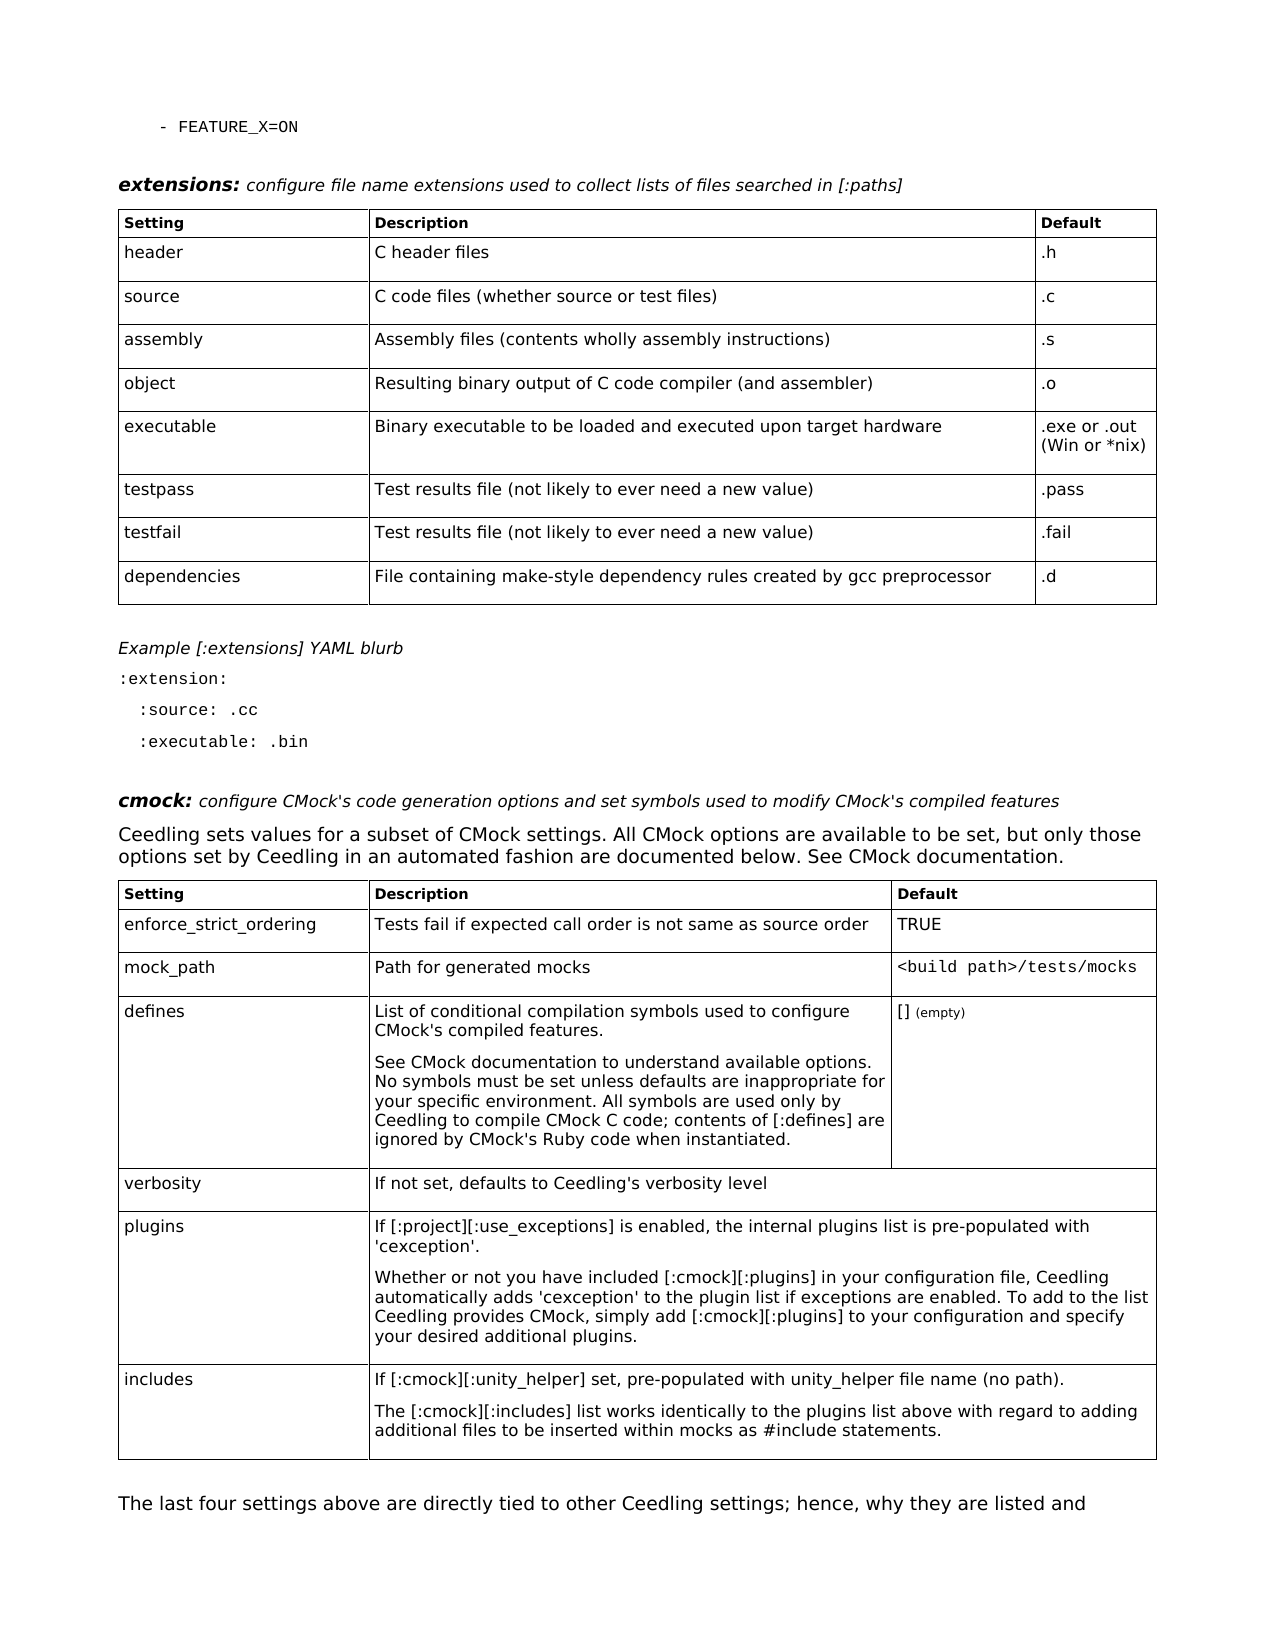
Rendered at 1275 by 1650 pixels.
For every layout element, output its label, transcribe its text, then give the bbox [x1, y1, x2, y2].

table_cell Tests fail if expected call order is not same as source order [370, 910, 891, 952]
table_cell testpass [119, 475, 368, 517]
table_header Description [370, 881, 891, 909]
table_cell object [119, 369, 368, 411]
table_cell Resulting binary output of C code compiler (and assembler) [370, 369, 1035, 411]
table_cell .s [1036, 325, 1156, 368]
table_cell Binary executable to be loaded and executed upon target hardware [370, 412, 1035, 474]
table_cell source [119, 282, 368, 324]
text Ceedling sets values for a subset of CMock settings. All CMock options are available to be set, but only those options set by Ceedling in an automated fashion are documented below. See CMock documentation. [118, 824, 1157, 868]
table_cell <build path>/tests/mocks [892, 953, 1156, 996]
table_cell mock_path [119, 953, 368, 996]
table_cell Test results file (not likely to ever need a new value) [370, 475, 1035, 517]
text Example [:extensions] YAML blurb [118, 639, 1157, 658]
table_cell Assembly files (contents wholly assembly instructions) [370, 325, 1035, 368]
table_cell executable [119, 412, 368, 474]
text - FEATURE_X=ON [118, 118, 1157, 137]
table_cell testfail [119, 518, 368, 561]
table_cell List of conditional compilation symbols used to configure CMock's compiled features. See CMock documentation to understand available options. No symbols must be set unless defaults are inappropriate for your specific environment. All symbols are used only by Ceedling to compile CMock C code; contents of [:defines] are ignored by CMock's Ruby code when instantiated. [370, 997, 891, 1168]
table_cell C code files (whether source or test files) [370, 282, 1035, 324]
table_cell If not set, defaults to Ceedling's verbosity level [370, 1169, 1156, 1211]
table_cell defines [119, 997, 368, 1168]
table_cell File containing make-style dependency rules created by gcc preprocessor [370, 562, 1035, 604]
table_cell [] (empty) [892, 997, 1156, 1168]
table_header Setting [119, 881, 368, 909]
table_cell includes [119, 1365, 368, 1459]
subtitle extensions: configure file name extensions used to collect lists of files searched in [:paths] [118, 174, 1157, 196]
table_cell TRUE [892, 910, 1156, 952]
table_header Default [1036, 210, 1156, 237]
table_cell .o [1036, 369, 1156, 411]
table_cell .h [1036, 238, 1156, 281]
table_cell If [:cmock][:unity_helper] set, pre-populated with unity_helper file name (no path). The [:cmock][:includes] list works identically to the plugins list above with regard to adding additional files to be inserted within mocks as #include statements. [370, 1365, 1156, 1459]
table_cell enforce_strict_ordering [119, 910, 368, 952]
text :source: .cc [118, 702, 1157, 721]
table_cell plugins [119, 1212, 368, 1364]
table_cell .exe or .out (Win or *nix) [1036, 412, 1156, 474]
table_cell .d [1036, 562, 1156, 604]
table_cell If [:project][:use_exceptions] is enabled, the internal plugins list is pre-populated with 'cexception'. Whether or not you have included [:cmock][:plugins] in your configuration file, Ceedling automatically adds 'cexception' to the plugin list if exceptions are enabled. To add to the list Ceedling provides CMock, simply add [:cmock][:plugins] to your configuration and specify your desired additional plugins. [370, 1212, 1156, 1364]
text The last four settings above are directly tied to other Ceedling settings; hence, why they are listed and [118, 1493, 1157, 1515]
table_cell .fail [1036, 518, 1156, 561]
table_cell verbosity [119, 1169, 368, 1211]
table_cell Path for generated mocks [370, 953, 891, 996]
table_header Setting [119, 210, 368, 237]
table_cell assembly [119, 325, 368, 368]
table_cell header [119, 238, 368, 281]
text :extension: [118, 671, 1157, 689]
table_cell dependencies [119, 562, 368, 604]
text :executable: .bin [118, 733, 1157, 752]
table_cell Test results file (not likely to ever need a new value) [370, 518, 1035, 561]
table_header Default [892, 881, 1156, 909]
table_header Description [370, 210, 1035, 237]
table_cell C header files [370, 238, 1035, 281]
table_cell .pass [1036, 475, 1156, 517]
subtitle cmock: configure CMock's code generation options and set symbols used to modify CMock's compiled features [118, 790, 1157, 812]
table_cell .c [1036, 282, 1156, 324]
